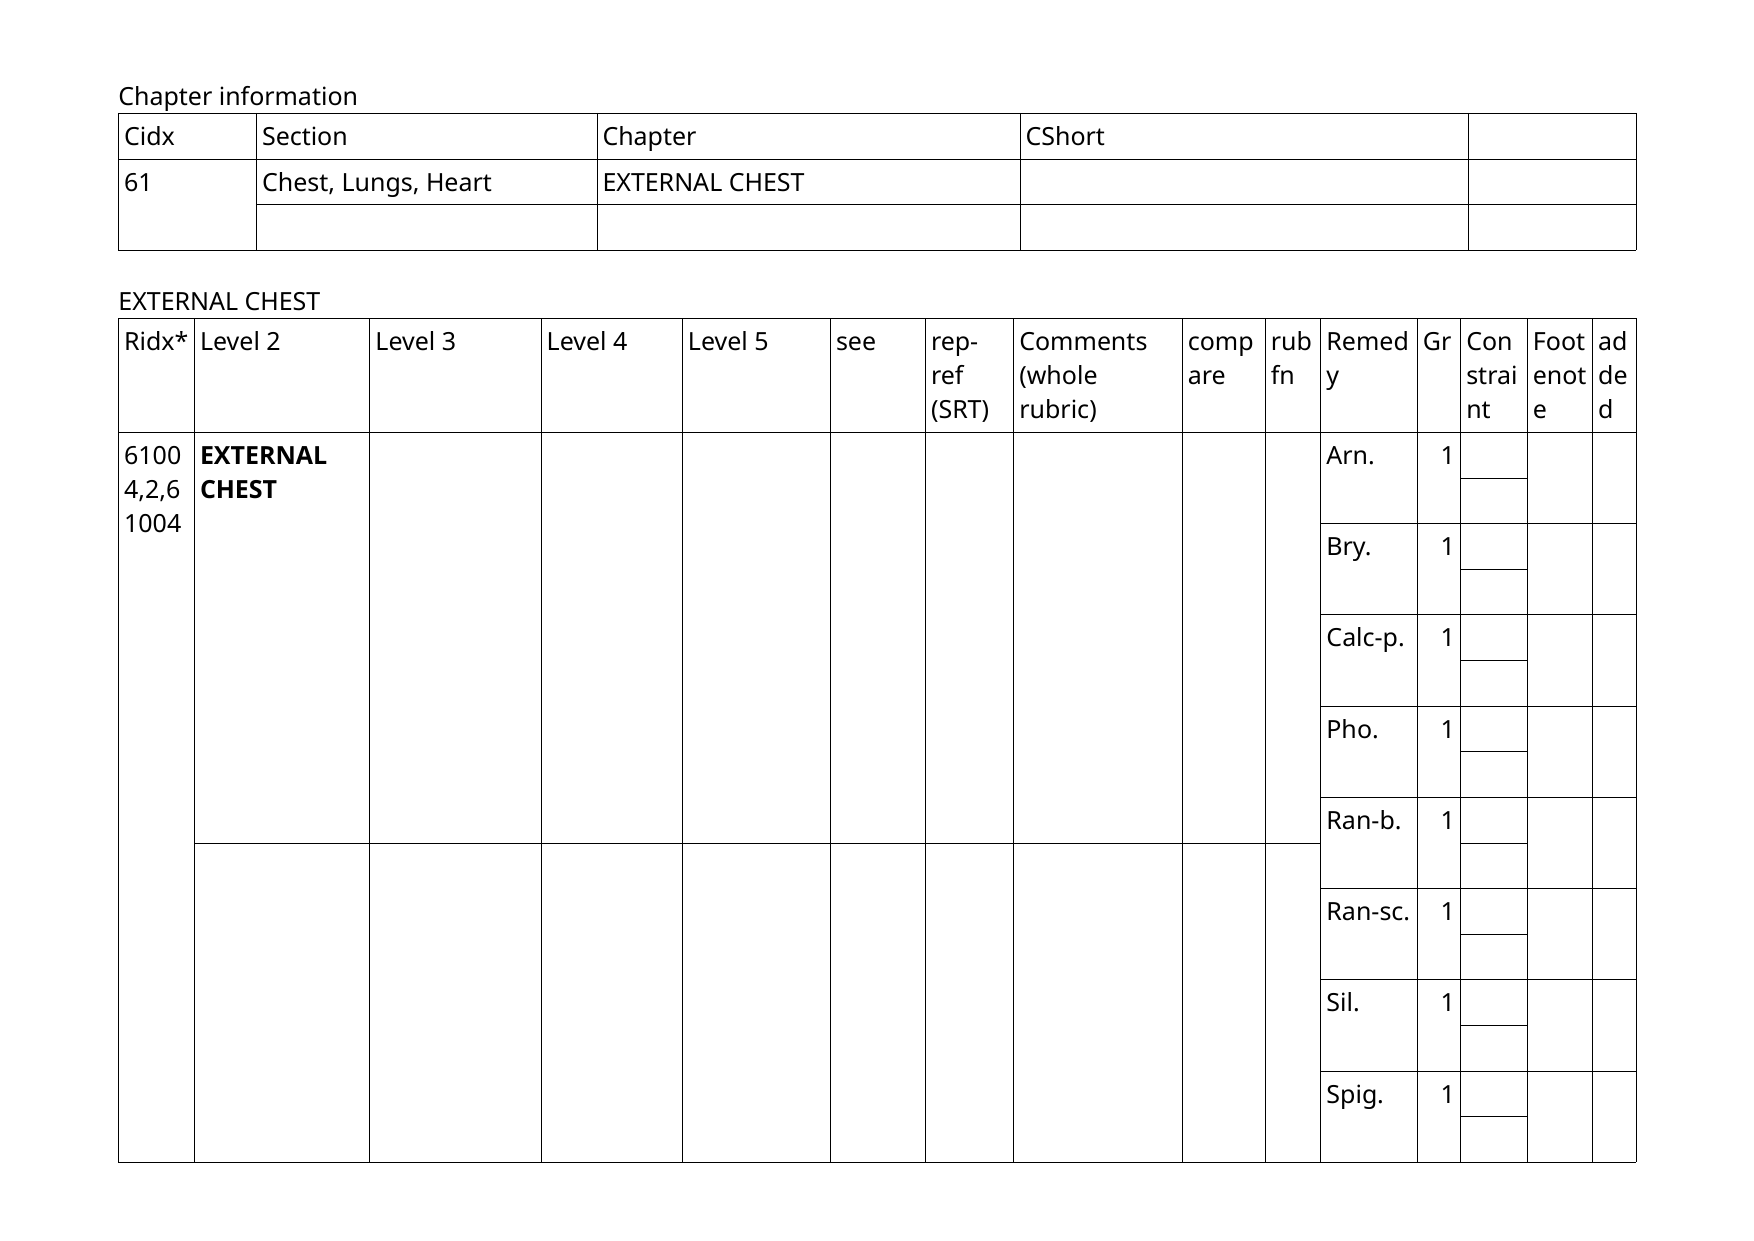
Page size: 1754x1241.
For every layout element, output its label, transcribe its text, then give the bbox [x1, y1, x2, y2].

table_cell [1021, 205, 1468, 250]
table_cell [1461, 479, 1527, 523]
table_cell Arn. [1321, 433, 1417, 523]
table_cell 1 [1418, 707, 1460, 797]
table_header rep-ref (SRT) [926, 319, 1013, 432]
table_cell [1593, 433, 1636, 523]
table_cell [370, 844, 541, 1162]
table_header Section [257, 114, 597, 158]
table_cell [1461, 661, 1527, 706]
table_cell [1461, 570, 1527, 614]
table_header Level 3 [370, 319, 541, 432]
table_cell [1183, 433, 1265, 842]
table_cell [1528, 980, 1592, 1071]
table_cell 61004,2,61004 [119, 433, 194, 1162]
table_cell [1528, 524, 1592, 614]
table_cell [1461, 798, 1527, 842]
table_header see [831, 319, 925, 432]
table_cell [1461, 980, 1527, 1025]
table_header Ridx* [119, 319, 194, 432]
table_cell [1528, 889, 1592, 979]
table_header Level 4 [542, 319, 682, 432]
table_cell [926, 844, 1013, 1162]
table_cell [1461, 1026, 1527, 1071]
table_cell [195, 844, 369, 1162]
table_cell [542, 433, 682, 842]
table_cell [1014, 433, 1182, 842]
table_cell [1528, 433, 1592, 523]
table_header rub fn [1266, 319, 1320, 432]
table_cell 61 [119, 160, 256, 250]
text Chapter information [118, 79, 1636, 113]
table_header Remedy [1321, 319, 1417, 432]
table_header Comments (whole rubric) [1014, 319, 1182, 432]
table_header Constraint [1461, 319, 1527, 432]
table_header CShort [1021, 114, 1468, 158]
text EXTERNAL CHEST [118, 284, 1636, 318]
table_cell Bry. [1321, 524, 1417, 614]
table_cell [1593, 615, 1636, 706]
table_cell [1528, 798, 1592, 888]
table_cell [1461, 752, 1527, 797]
table_header Chapter [598, 114, 1020, 158]
table_cell [1461, 1117, 1527, 1162]
table_header [1469, 114, 1636, 158]
table_cell [1469, 205, 1636, 250]
table_cell [1266, 844, 1320, 1162]
table_cell [1593, 1072, 1636, 1162]
table_cell Ran-b. [1321, 798, 1417, 888]
table_cell [257, 205, 597, 250]
table_cell [1014, 844, 1182, 1162]
table_cell [1528, 615, 1592, 706]
table_cell [926, 433, 1013, 842]
table_cell [683, 433, 830, 842]
table_cell [1593, 707, 1636, 797]
table_cell 1 [1418, 524, 1460, 614]
table_cell 1 [1418, 798, 1460, 888]
table_cell 1 [1418, 980, 1460, 1071]
table_cell Chest, Lungs, Heart [257, 160, 597, 204]
table_cell [1461, 844, 1527, 888]
table_cell [598, 205, 1020, 250]
table_cell [1469, 160, 1636, 204]
table_cell [1461, 707, 1527, 751]
table_cell Pho. [1321, 707, 1417, 797]
table_header added [1593, 319, 1636, 432]
table_header Cidx [119, 114, 256, 158]
table_cell [683, 844, 830, 1162]
table_header Footenote [1528, 319, 1592, 432]
table_cell [1593, 889, 1636, 979]
table_cell [831, 844, 925, 1162]
table_cell Sil. [1321, 980, 1417, 1071]
table_cell [1461, 615, 1527, 660]
table_cell [1461, 524, 1527, 569]
table_cell [1593, 524, 1636, 614]
table_cell EXTERNAL CHEST [598, 160, 1020, 204]
table_header compare [1183, 319, 1265, 432]
table_cell [1461, 1072, 1527, 1116]
table_cell [370, 433, 541, 842]
table_cell [1461, 889, 1527, 934]
table_cell [1593, 980, 1636, 1071]
table_cell [1183, 844, 1265, 1162]
table_cell [831, 433, 925, 842]
table_cell [1593, 798, 1636, 888]
table_cell [542, 844, 682, 1162]
table_cell Ran-sc. [1321, 889, 1417, 979]
table_cell External Chest [195, 433, 369, 842]
table_cell [1021, 160, 1468, 204]
table_cell 1 [1418, 615, 1460, 706]
table_cell 1 [1418, 1072, 1460, 1162]
table_cell [1461, 935, 1527, 979]
table_cell 1 [1418, 889, 1460, 979]
table_header Level 2 [195, 319, 369, 432]
table_header Gr [1418, 319, 1460, 432]
table_cell [1528, 1072, 1592, 1162]
table_cell Calc-p. [1321, 615, 1417, 706]
table_cell Spig. [1321, 1072, 1417, 1162]
table_cell 1 [1418, 433, 1460, 523]
table_header Level 5 [683, 319, 830, 432]
table_cell [1528, 707, 1592, 797]
table_cell [1266, 433, 1320, 842]
table_cell [1461, 433, 1527, 477]
